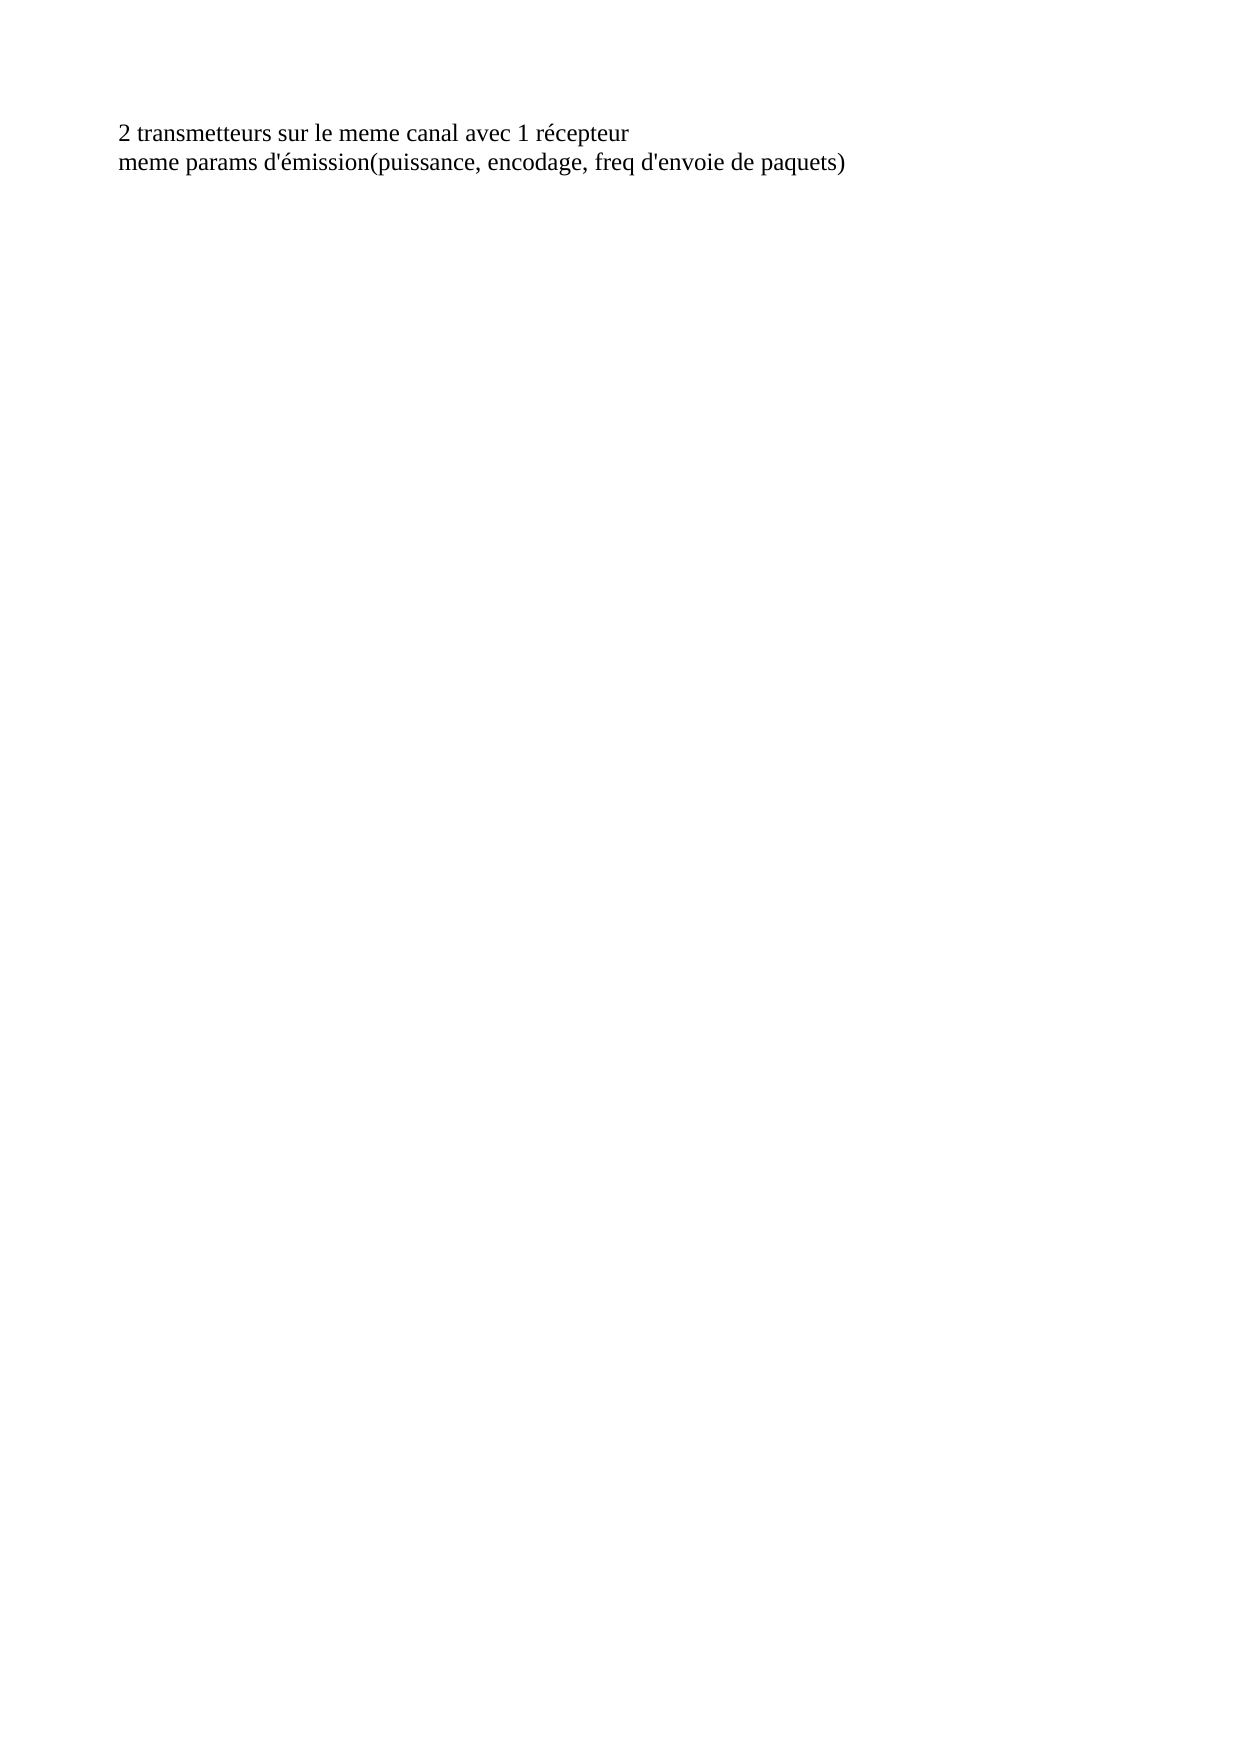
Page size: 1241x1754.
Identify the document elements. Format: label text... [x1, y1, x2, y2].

text meme params d'émission(puissance, encodage, freq d'envoie de paquets) [118, 147, 1122, 176]
text 2 transmetteurs sur le meme canal avec 1 récepteur [118, 118, 1122, 147]
